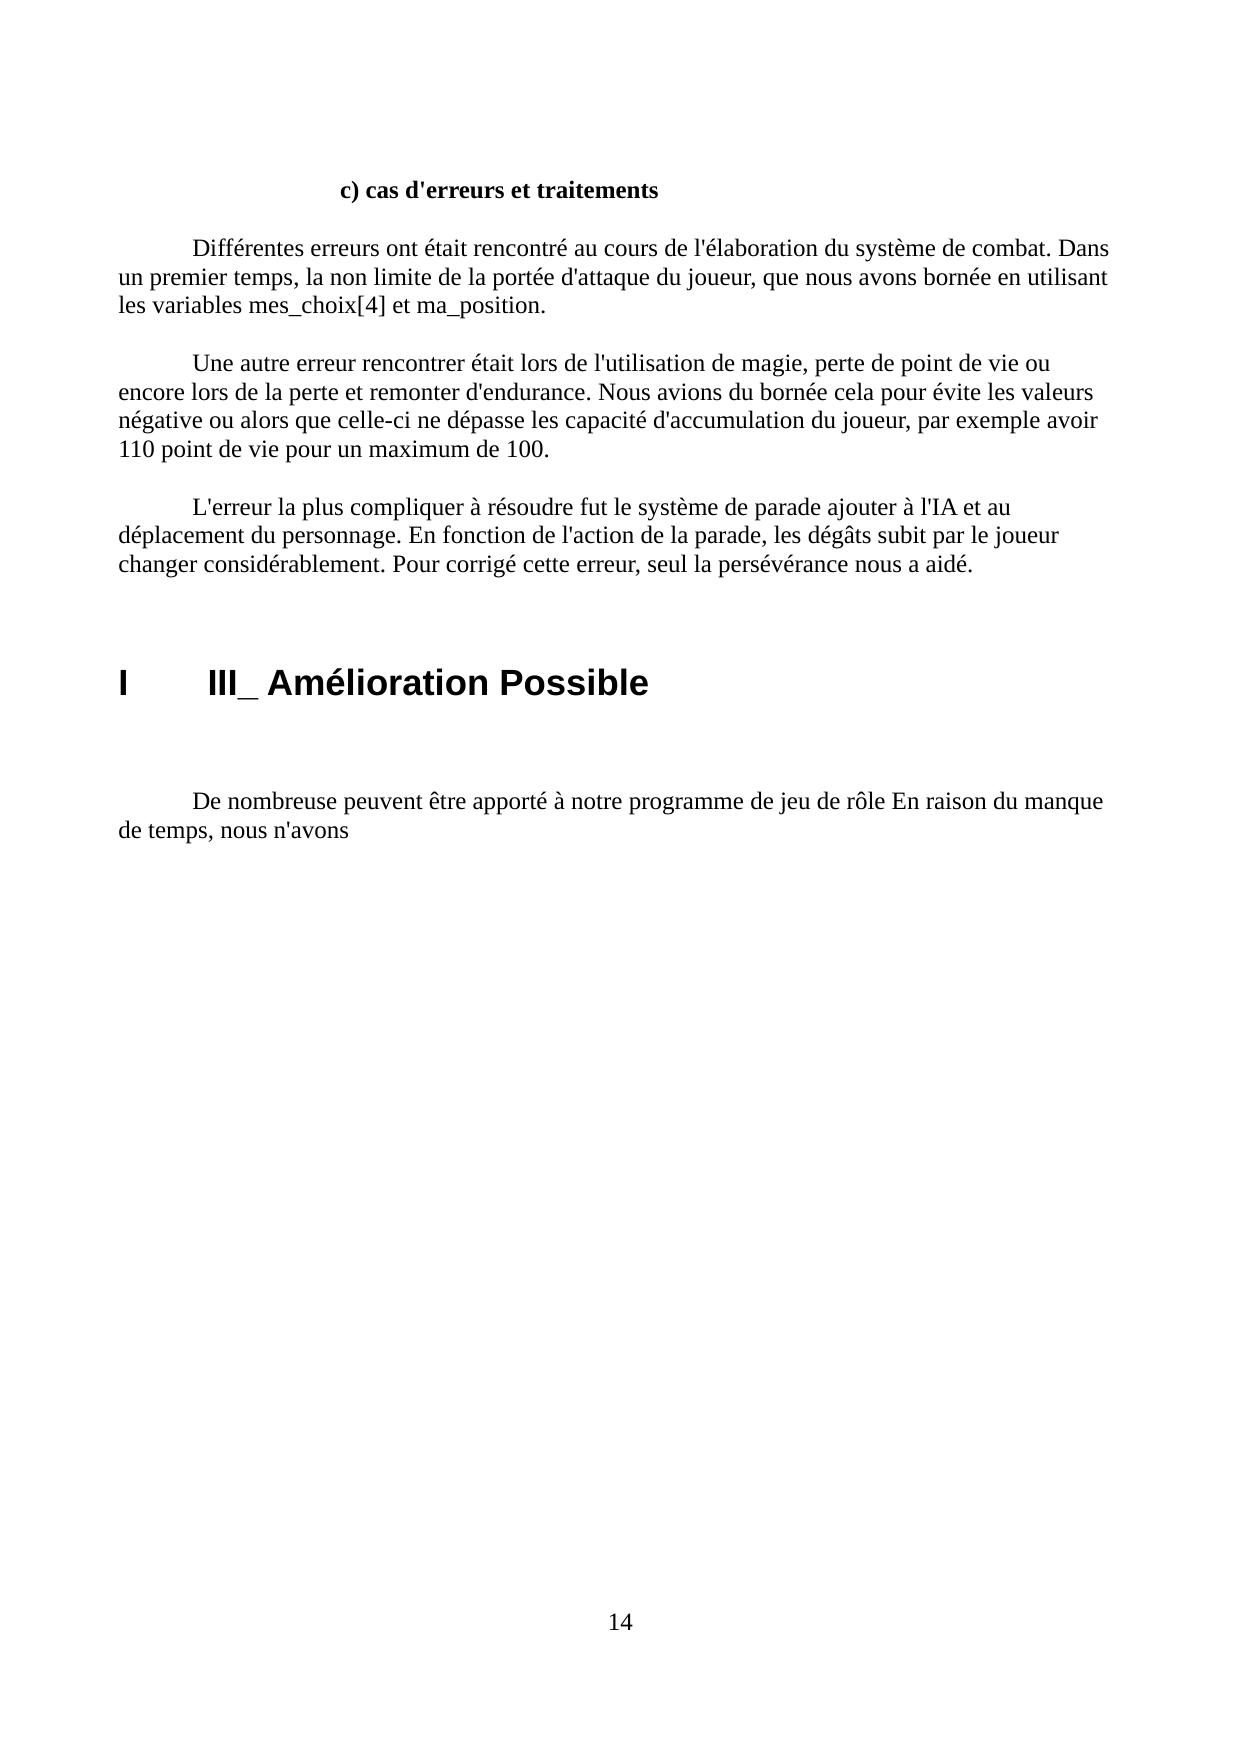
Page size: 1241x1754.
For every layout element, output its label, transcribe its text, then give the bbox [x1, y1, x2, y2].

text L'erreur la plus compliquer à résoudre fut le système de parade ajouter à l'IA et au déplacement du personnage. En fonction de l'action de la parade, les dégâts subit par le joueur changer considérablement. Pour corrigé cette erreur, seul la persévérance nous a aidé. [118, 492, 1122, 578]
text Différentes erreurs ont était rencontré au cours de l'élaboration du système de combat. Dans un premier temps, la non limite de la portée d'attaque du joueur, que nous avons bornée en utilisant les variables mes_choix[4] et ma_position. [118, 233, 1122, 319]
subtitle III_ Amélioration Possible [118, 661, 1122, 703]
text Une autre erreur rencontrer était lors de l'utilisation de magie, perte de point de vie ou encore lors de la perte et remonter d'endurance. Nous avions du bornée cela pour évite les valeurs négative ou alors que celle-ci ne dépasse les capacité d'accumulation du joueur, par exemple avoir 110 point de vie pour un maximum de 100. [118, 348, 1122, 463]
text De nombreuse peuvent être apporté à notre programme de jeu de rôle En raison du manque de temps, nous n'avons [118, 786, 1122, 844]
text c) cas d'erreurs et traitements [118, 176, 1122, 204]
